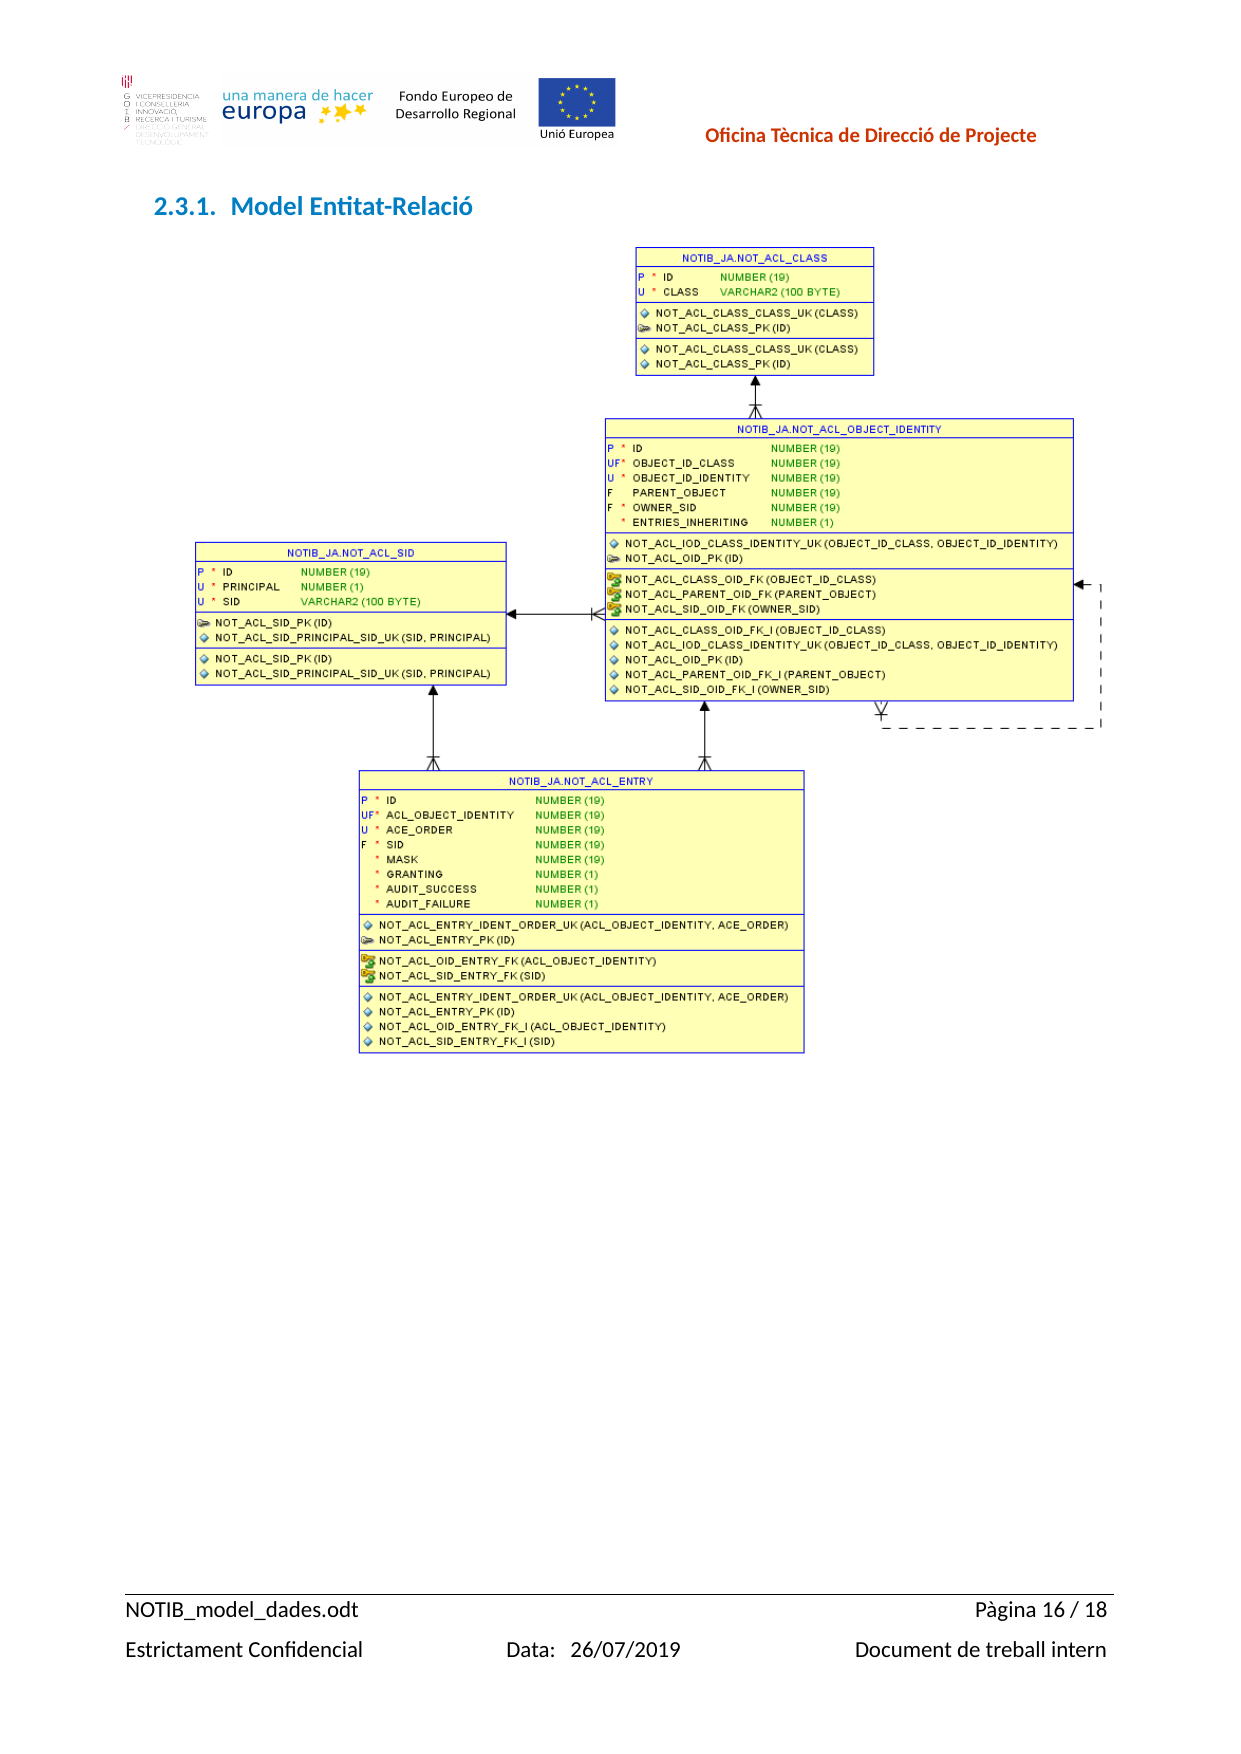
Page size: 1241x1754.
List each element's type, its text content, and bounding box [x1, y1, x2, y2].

picture [219, 73, 621, 147]
picture [118, 73, 213, 147]
picture [100, 247, 1112, 1064]
subtitle Model Entitat-Relació [153, 189, 1122, 222]
